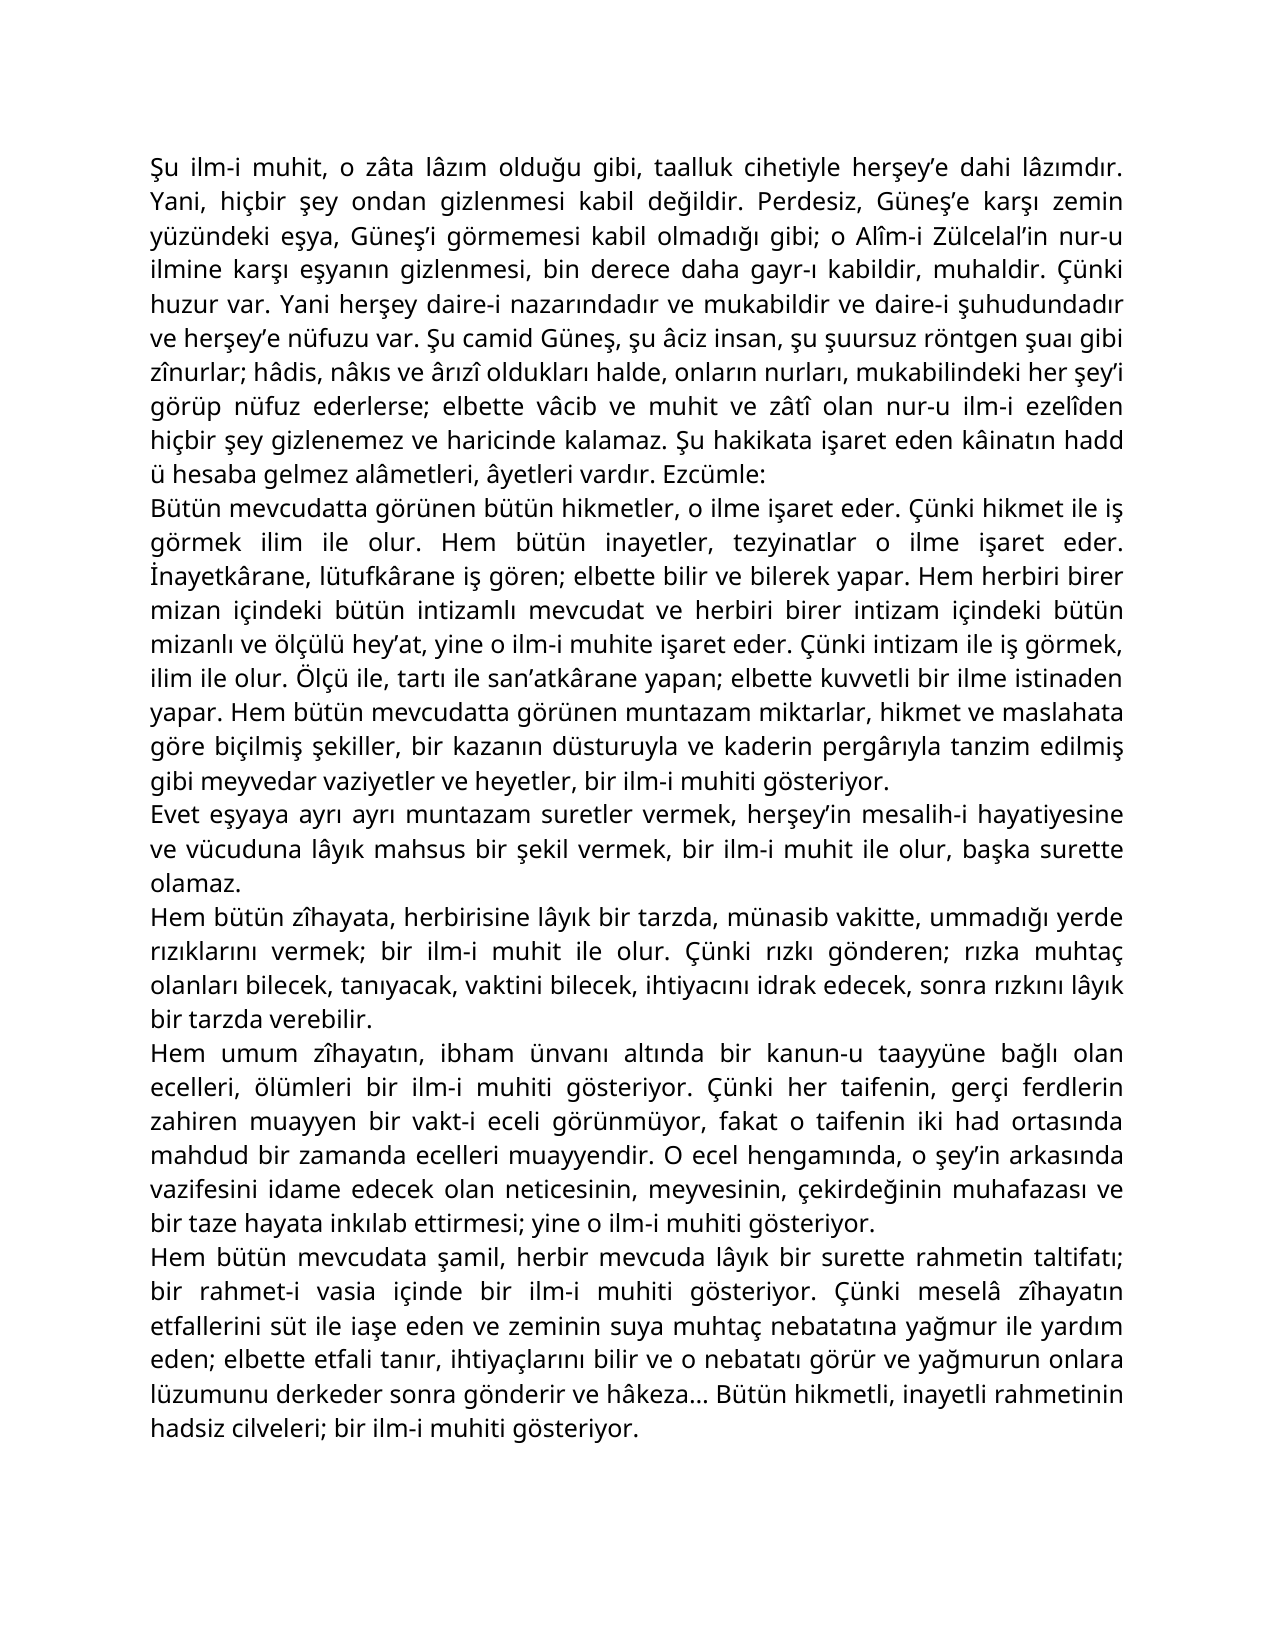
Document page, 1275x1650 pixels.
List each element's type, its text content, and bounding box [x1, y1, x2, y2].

text Evet eşyaya ayrı ayrı muntazam suretler vermek, herşey’in mesalih-i hayatiyesine ve vücuduna lâyık mahsus bir şekil vermek, bir ilm-i muhit ile olur, başka surette olamaz. [150, 797, 1125, 899]
text Hem bütün mevcudata şamil, herbir mevcuda lâyık bir surette rahmetin taltifatı; bir rahmet-i vasia içinde bir ilm-i muhiti gösteriyor. Çünki meselâ zîhayatın etfallerini süt ile iaşe eden ve zeminin suya muhtaç nebatatına yağmur ile yardım eden; elbette etfali tanır, ihtiyaçlarını bilir ve o nebatatı görür ve yağmurun onlara lüzumunu derkeder sonra gönderir ve hâkeza… Bütün hikmetli, inayetli rahmetinin hadsiz cilveleri; bir ilm-i muhiti gösteriyor. [150, 1240, 1125, 1444]
text Hem bütün zîhayata, herbirisine lâyık bir tarzda, münasib vakitte, ummadığı yerde rızıklarını vermek; bir ilm-i muhit ile olur. Çünki rızkı gönderen; rızka muhtaç olanları bilecek, tanıyacak, vaktini bilecek, ihtiyacını idrak edecek, sonra rızkını lâyık bir tarzda verebilir. [150, 899, 1125, 1036]
text Bütün mevcudatta görünen bütün hikmetler, o ilme işaret eder. Çünki hikmet ile iş görmek ilim ile olur. Hem bütün inayetler, tezyinatlar o ilme işaret eder. İnayetkârane, lütufkârane iş gören; elbette bilir ve bilerek yapar. Hem herbiri birer mizan içindeki bütün intizamlı mevcudat ve herbiri birer intizam içindeki bütün mizanlı ve ölçülü hey’at, yine o ilm-i muhite işaret eder. Çünki intizam ile iş görmek, ilim ile olur. Ölçü ile, tartı ile san’atkârane yapan; elbette kuvvetli bir ilme istinaden yapar. Hem bütün mevcudatta görünen muntazam miktarlar, hikmet ve maslahata göre biçilmiş şekiller, bir kazanın düsturuyla ve kaderin pergârıyla tanzim edilmiş gibi meyvedar vaziyetler ve heyetler, bir ilm-i muhiti gösteriyor. [150, 491, 1125, 797]
text Hem umum zîhayatın, ibham ünvanı altında bir kanun-u taayyüne bağlı olan ecelleri, ölümleri bir ilm-i muhiti gösteriyor. Çünki her taifenin, gerçi ferdlerin zahiren muayyen bir vakt-i eceli görünmüyor, fakat o taifenin iki had ortasında mahdud bir zamanda ecelleri muayyendir. O ecel hengamında, o şey’in arkasında vazifesini idame edecek olan neticesinin, meyvesinin, çekirdeğinin muhafazası ve bir taze hayata inkılab ettirmesi; yine o ilm-i muhiti gösteriyor. [150, 1036, 1125, 1240]
text Şu ilm-i muhit, o zâta lâzım olduğu gibi, taalluk cihetiyle herşey’e dahi lâzımdır. Yani, hiçbir şey ondan gizlenmesi kabil değildir. Perdesiz, Güneş’e karşı zemin yüzündeki eşya, Güneş’i görmemesi kabil olmadığı gibi; o Alîm-i Zülcelal’in nur-u ilmine karşı eşyanın gizlenmesi, bin derece daha gayr-ı kabildir, muhaldir. Çünki huzur var. Yani herşey daire-i nazarındadır ve mukabildir ve daire-i şuhudundadır ve herşey’e nüfuzu var. Şu camid Güneş, şu âciz insan, şu şuursuz röntgen şuaı gibi zînurlar; hâdis, nâkıs ve ârızî oldukları halde, onların nurları, mukabilindeki her şey’i görüp nüfuz ederlerse; elbette vâcib ve muhit ve zâtî olan nur-u ilm-i ezelîden hiçbir şey gizlenemez ve haricinde kalamaz. Şu hakikata işaret eden kâinatın hadd ü hesaba gelmez alâmetleri, âyetleri vardır. Ezcümle: [150, 150, 1125, 491]
